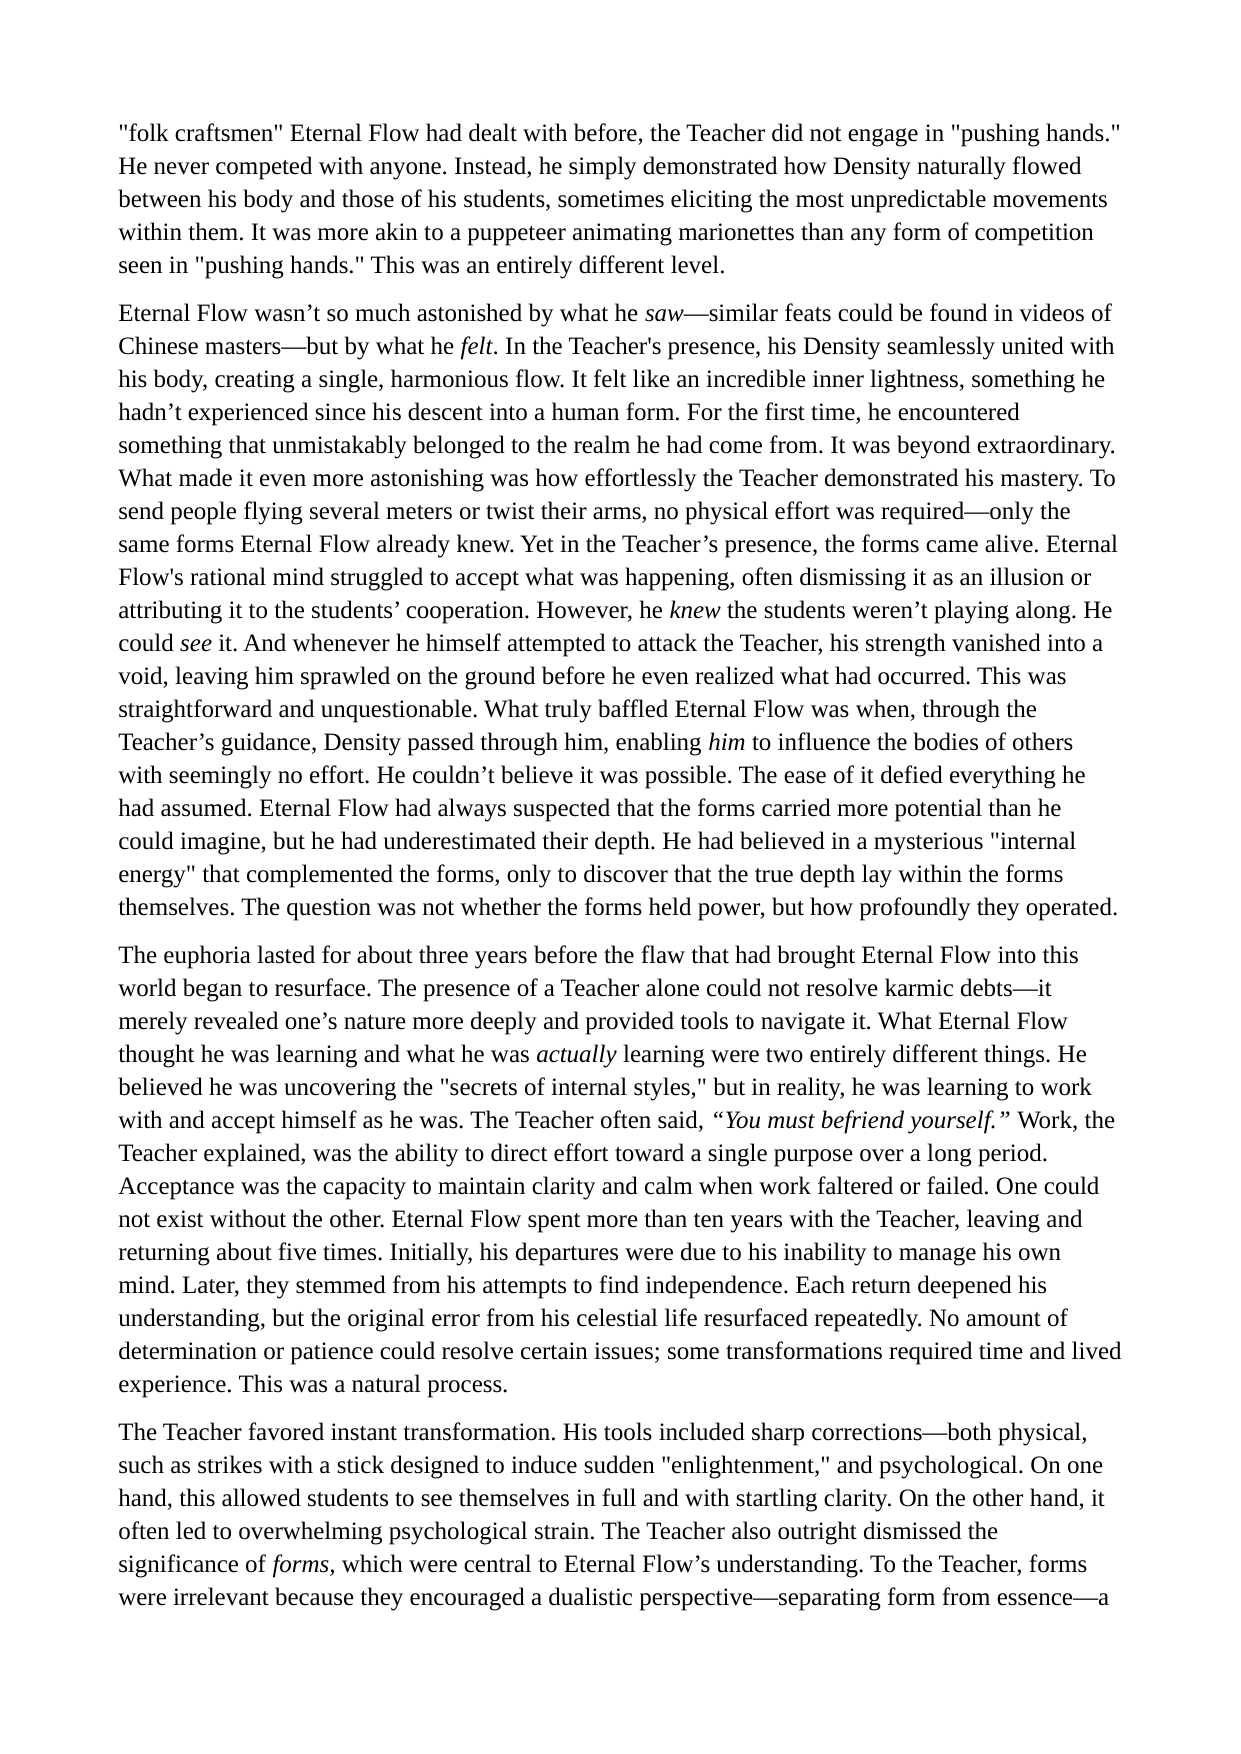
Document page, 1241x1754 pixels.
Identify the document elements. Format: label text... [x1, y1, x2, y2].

text The Teacher favored instant transformation. His tools included sharp corrections—both physical, such as strikes with a stick designed to induce sudden "enlightenment," and psychological. On one hand, this allowed students to see themselves in full and with startling clarity. On the other hand, it often led to overwhelming psychological strain. The Teacher also outright dismissed the significance of forms, which were central to Eternal Flow’s understanding. To the Teacher, forms were irrelevant because they encouraged a dualistic perspective—separating form from essence—a [118, 1417, 1122, 1611]
text "folk craftsmen" Eternal Flow had dealt with before, the Teacher did not engage in "pushing hands." He never competed with anyone. Instead, he simply demonstrated how Density naturally flowed between his body and those of his students, sometimes eliciting the most unpredictable movements within them. It was more akin to a puppeteer animating marionettes than any form of competition seen in "pushing hands." This was an entirely different level. [118, 118, 1122, 279]
text Eternal Flow wasn’t so much astonished by what he saw—similar feats could be found in videos of Chinese masters—but by what he felt. In the Teacher's presence, his Density seamlessly united with his body, creating a single, harmonious flow. It felt like an incredible inner lightness, something he hadn’t experienced since his descent into a human form. For the first time, he encountered something that unmistakably belonged to the realm he had come from. It was beyond extraordinary. What made it even more astonishing was how effortlessly the Teacher demonstrated his mastery. To send people flying several meters or twist their arms, no physical effort was required—only the same forms Eternal Flow already knew. Yet in the Teacher’s presence, the forms came alive. Eternal Flow's rational mind struggled to accept what was happening, often dismissing it as an illusion or attributing it to the students’ cooperation. However, he knew the students weren’t playing along. He could see it. And whenever he himself attempted to attack the Teacher, his strength vanished into a void, leaving him sprawled on the ground before he even realized what had occurred. This was straightforward and unquestionable. What truly baffled Eternal Flow was when, through the Teacher’s guidance, Density passed through him, enabling him to influence the bodies of others with seemingly no effort. He couldn’t believe it was possible. The ease of it defied everything he had assumed. Eternal Flow had always suspected that the forms carried more potential than he could imagine, but he had underestimated their depth. He had believed in a mysterious "internal energy" that complemented the forms, only to discover that the true depth lay within the forms themselves. The question was not whether the forms held power, but how profoundly they operated. [118, 298, 1122, 921]
text The euphoria lasted for about three years before the flaw that had brought Eternal Flow into this world began to resurface. The presence of a Teacher alone could not resolve karmic debts—it merely revealed one’s nature more deeply and provided tools to navigate it. What Eternal Flow thought he was learning and what he was actually learning were two entirely different things. He believed he was uncovering the "secrets of internal styles," but in reality, he was learning to work with and accept himself as he was. The Teacher often said, “You must befriend yourself.” Work, the Teacher explained, was the ability to direct effort toward a single purpose over a long period. Acceptance was the capacity to maintain clarity and calm when work faltered or failed. One could not exist without the other. Eternal Flow spent more than ten years with the Teacher, leaving and returning about five times. Initially, his departures were due to his inability to manage his own mind. Later, they stemmed from his attempts to find independence. Each return deepened his understanding, but the original error from his celestial life resurfaced repeatedly. No amount of determination or patience could resolve certain issues; some transformations required time and lived experience. This was a natural process. [118, 940, 1122, 1398]
